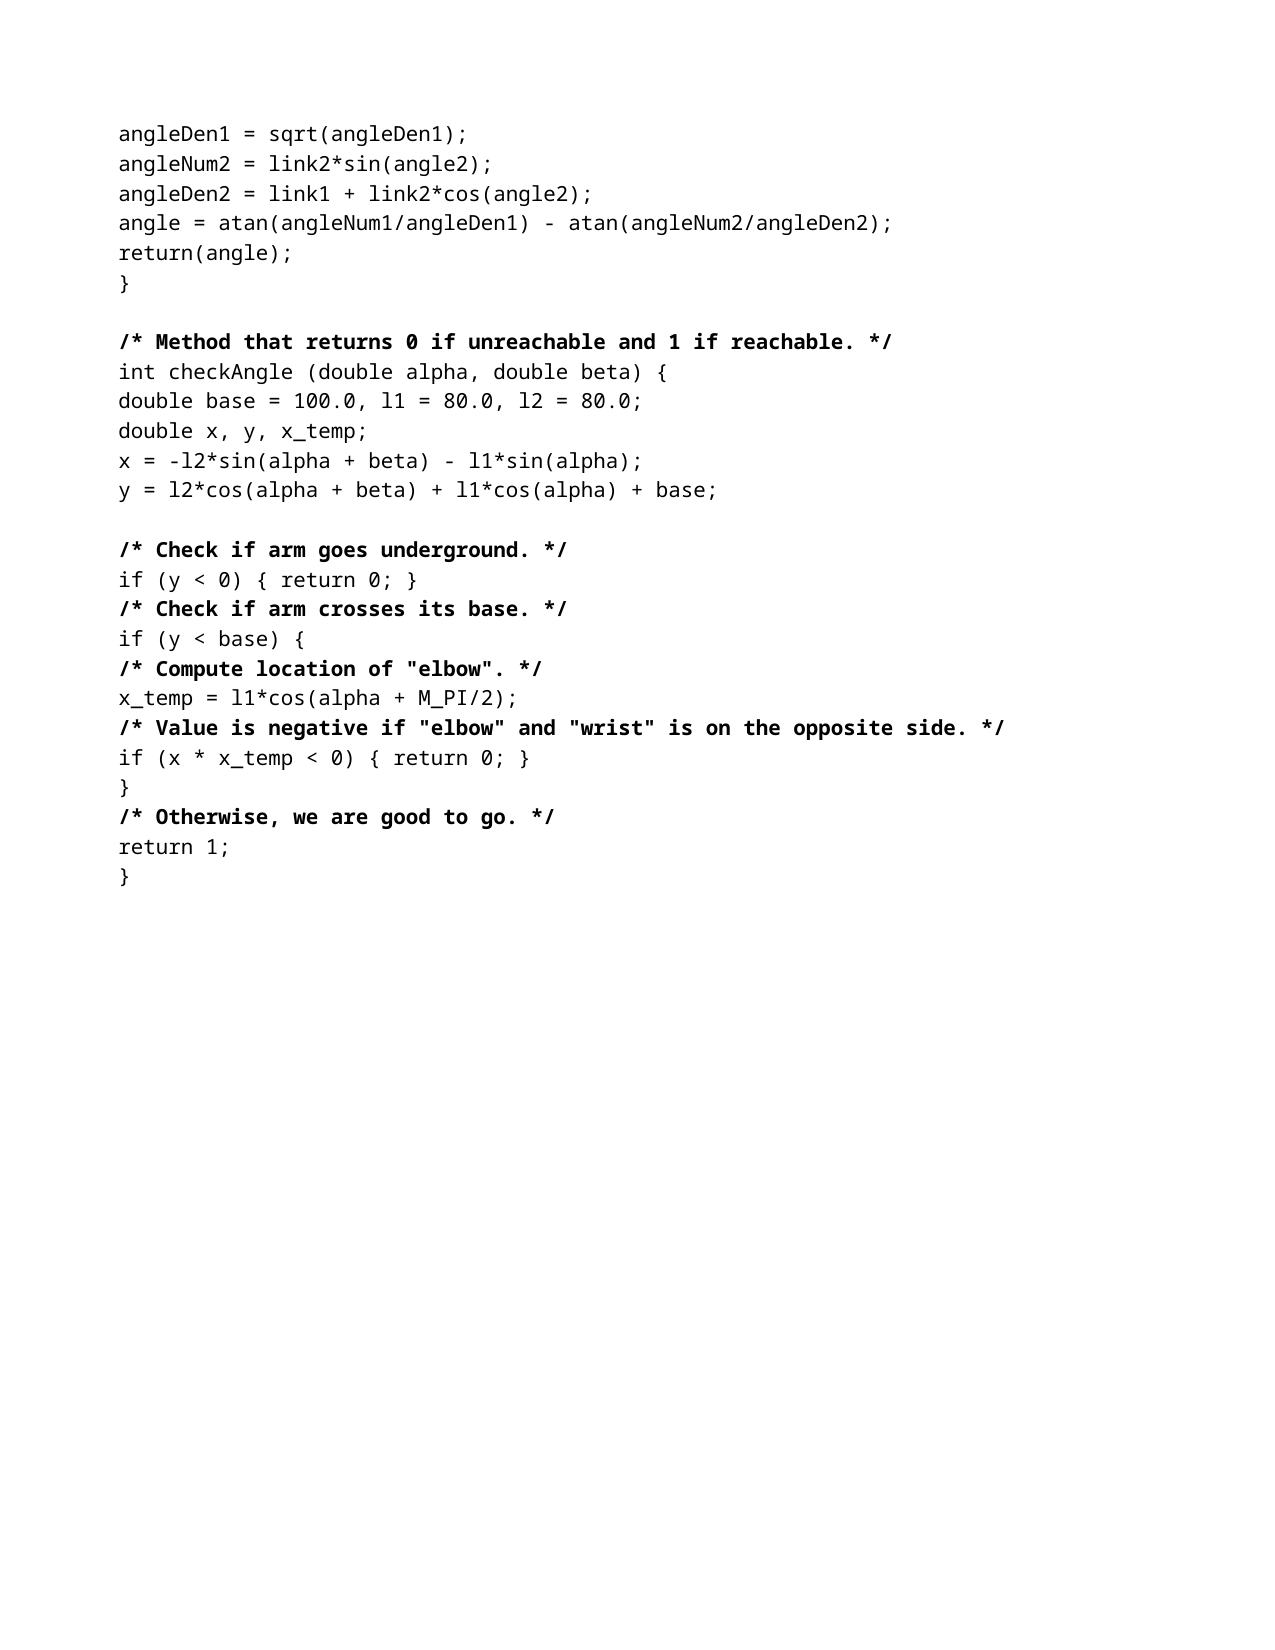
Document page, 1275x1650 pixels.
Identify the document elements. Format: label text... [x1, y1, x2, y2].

text return(angle); [118, 237, 1157, 267]
text if (y < base) { [118, 623, 1157, 652]
text /* Otherwise, we are good to go. */ [118, 801, 1157, 831]
text return 1; [118, 831, 1157, 860]
text int checkAngle (double alpha, double beta) { [118, 356, 1157, 385]
text angleDen2 = link1 + link2*cos(angle2); [118, 177, 1157, 207]
text double x, y, x_temp; [118, 415, 1157, 445]
text if (x * x_temp < 0) { return 0; } [118, 742, 1157, 771]
text x = -l2*sin(alpha + beta) - l1*sin(alpha); [118, 445, 1157, 474]
text x_temp = l1*cos(alpha + M_PI/2); [118, 682, 1157, 712]
text } [118, 771, 1157, 801]
text /* Check if arm goes underground. */ [118, 534, 1157, 563]
text /* Compute location of "elbow". */ [118, 652, 1157, 682]
text angleNum2 = link2*sin(angle2); [118, 148, 1157, 177]
text /* Value is negative if "elbow" and "wrist" is on the opposite side. */ [118, 712, 1157, 742]
text if (y < 0) { return 0; } [118, 563, 1157, 593]
text /* Check if arm crosses its base. */ [118, 593, 1157, 623]
text double base = 100.0, l1 = 80.0, l2 = 80.0; [118, 385, 1157, 415]
text y = l2*cos(alpha + beta) + l1*cos(alpha) + base; [118, 474, 1157, 504]
text /* Method that returns 0 if unreachable and 1 if reachable. */ [118, 326, 1157, 356]
text angleDen1 = sqrt(angleDen1); [118, 118, 1157, 148]
text angle = atan(angleNum1/angleDen1) - atan(angleNum2/angleDen2); [118, 207, 1157, 237]
text } [118, 860, 1157, 890]
text } [118, 267, 1157, 296]
